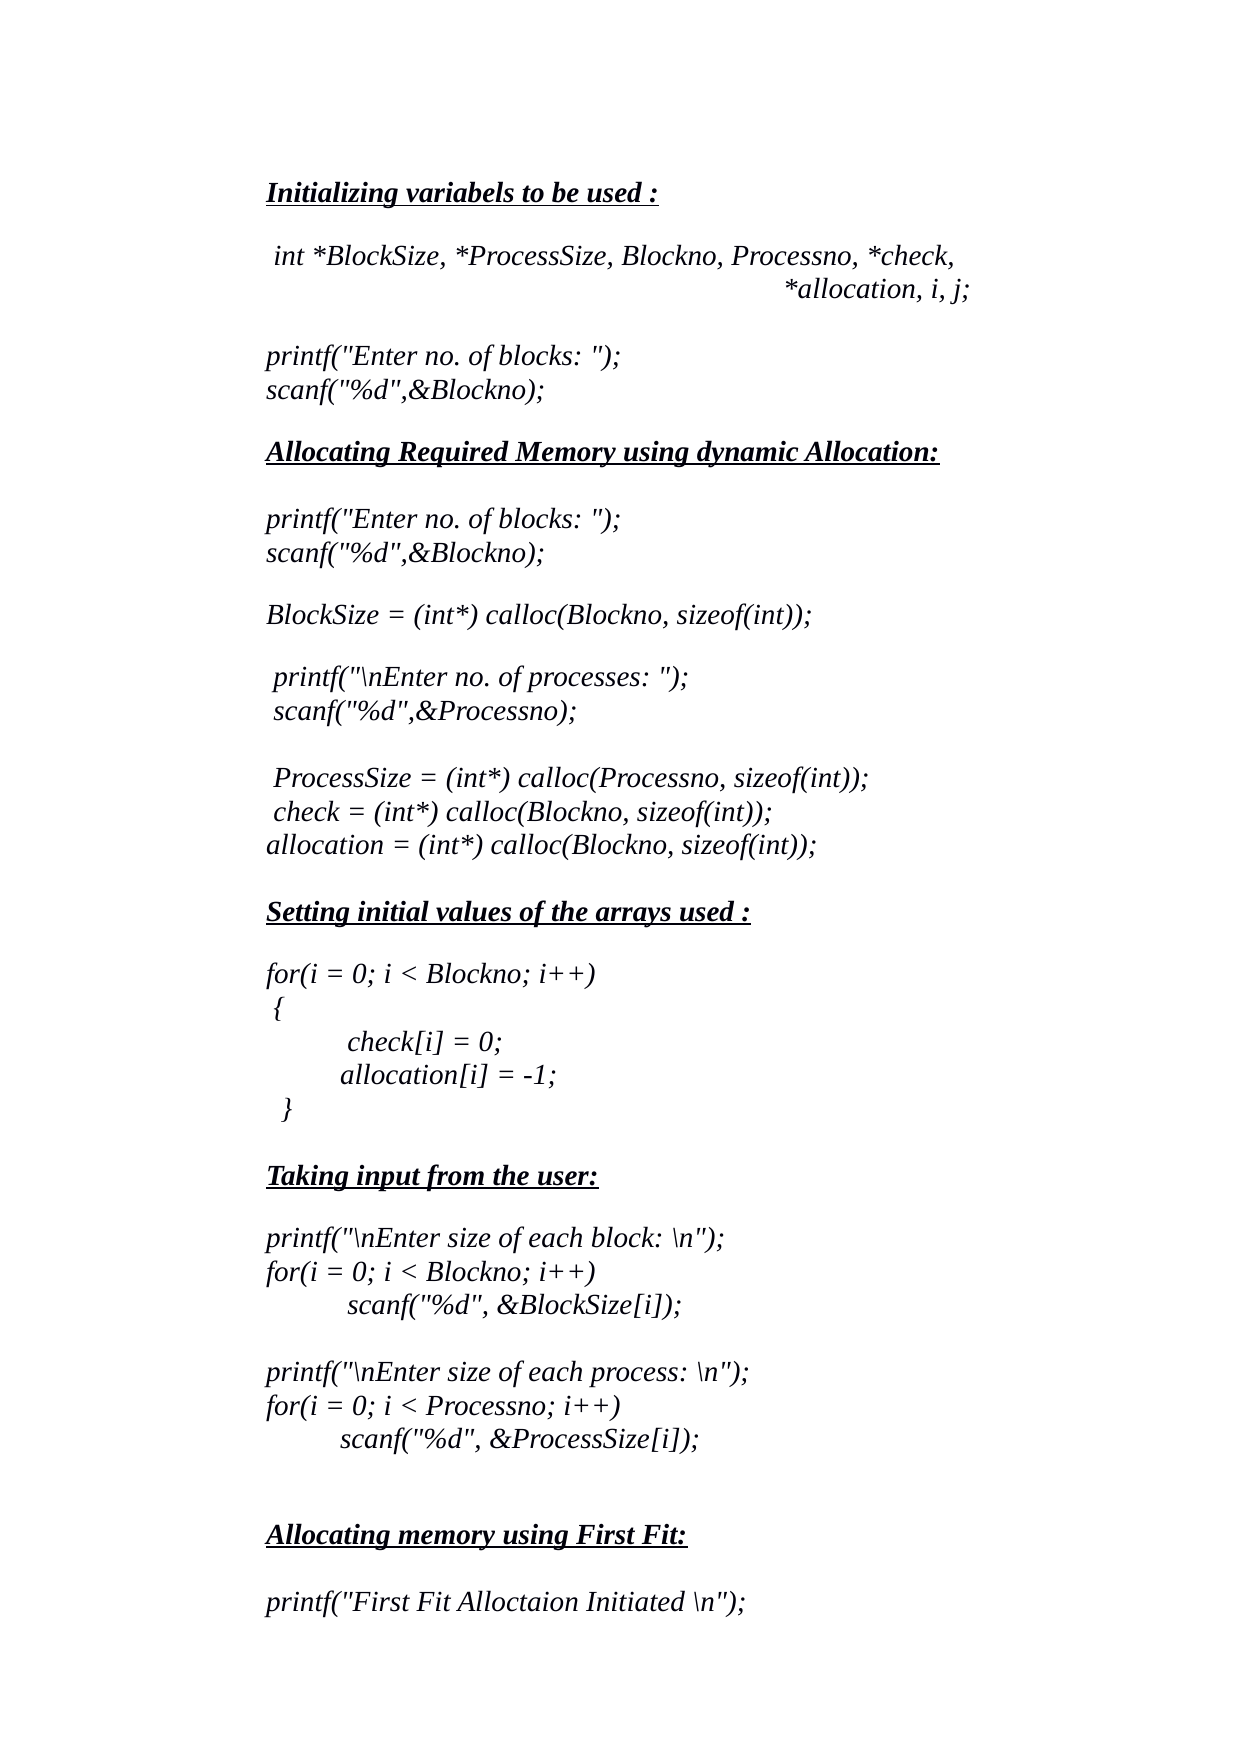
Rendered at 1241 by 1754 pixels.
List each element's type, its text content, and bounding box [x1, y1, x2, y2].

text printf("First Fit Alloctaion Initiated \n"); [118, 1584, 1122, 1618]
text scanf("%d", &ProcessSize[i]); [118, 1421, 1122, 1455]
text allocation = (int*) calloc(Blockno, sizeof(int)); [118, 827, 1122, 861]
text Taking input from the user: [118, 1158, 1122, 1191]
text printf("\nEnter size of each block: \n"); [118, 1220, 1122, 1254]
text printf("\nEnter no. of processes: "); [118, 659, 1122, 693]
text { [118, 990, 1122, 1024]
text BlockSize = (int*) calloc(Blockno, sizeof(int)); [118, 597, 1122, 631]
text Allocating Required Memory using dynamic Allocation: [118, 434, 1122, 468]
text printf("Enter no. of blocks: "); [118, 501, 1122, 535]
text scanf("%d",&Blockno); [118, 535, 1122, 568]
text for(i = 0; i < Blockno; i++) [118, 1254, 1122, 1287]
text scanf("%d", &BlockSize[i]); [118, 1287, 1122, 1321]
text Setting initial values of the arrays used : [118, 894, 1122, 928]
text ProcessSize = (int*) calloc(Processno, sizeof(int)); [118, 760, 1122, 794]
text printf("\nEnter size of each process: \n"); [118, 1354, 1122, 1388]
text *allocation, i, j; [118, 271, 1122, 305]
text allocation[i] = -1; [118, 1057, 1122, 1091]
text Initializing variabels to be used : [118, 176, 1122, 209]
text for(i = 0; i < Blockno; i++) [118, 957, 1122, 990]
text int *BlockSize, *ProcessSize, Blockno, Processno, *check, [118, 238, 1122, 271]
text check[i] = 0; [118, 1024, 1122, 1057]
text Allocating memory using First Fit: [118, 1517, 1122, 1551]
text scanf("%d",&Processno); [118, 693, 1122, 727]
text check = (int*) calloc(Blockno, sizeof(int)); [118, 794, 1122, 827]
text for(i = 0; i < Processno; i++) [118, 1388, 1122, 1421]
text } [118, 1091, 1122, 1124]
text printf("Enter no. of blocks: "); [118, 338, 1122, 372]
text scanf("%d",&Blockno); [118, 372, 1122, 406]
